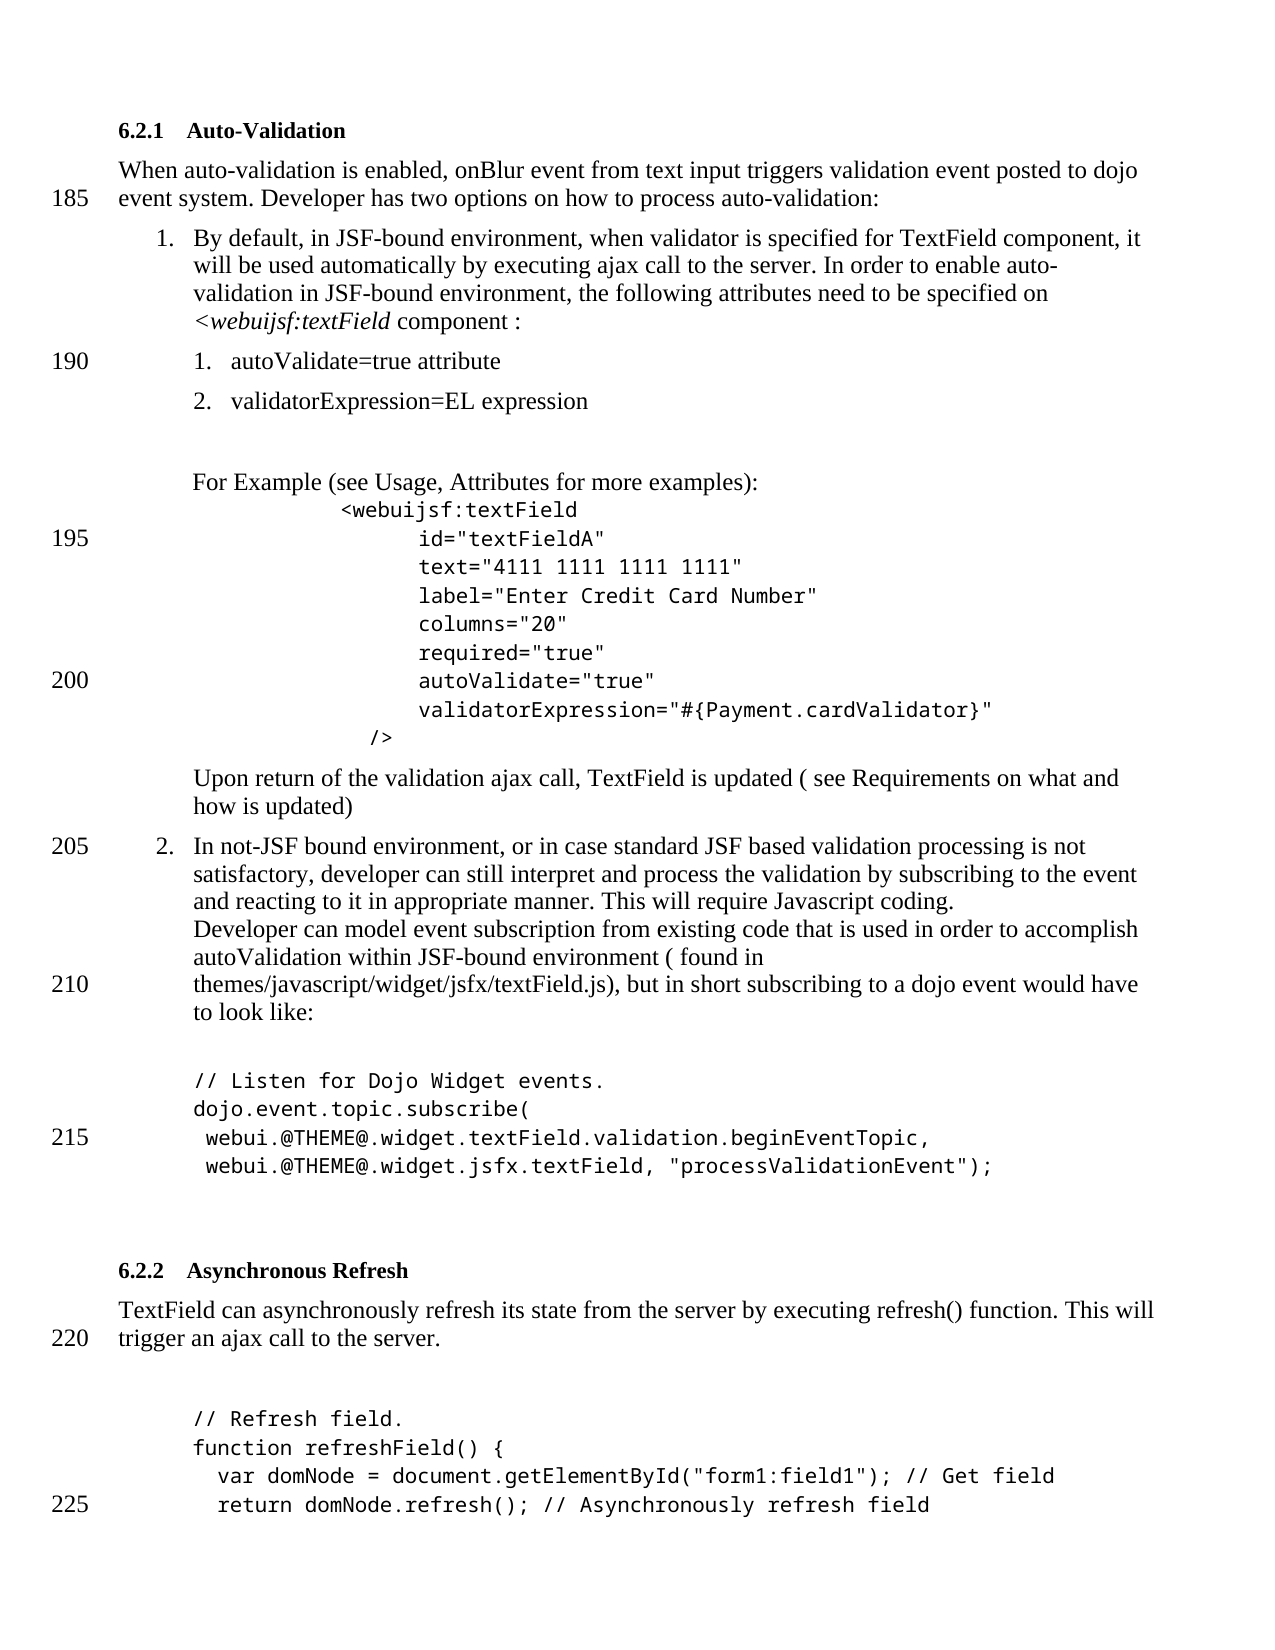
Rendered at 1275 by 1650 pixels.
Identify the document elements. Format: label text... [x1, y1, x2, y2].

text TextField can asynchronously refresh its state from the server by executing refresh() function. This will trigger an ajax call to the server. [118, 1296, 1157, 1352]
list Upon return of the validation ajax call, TextField is updated ( see Requirements on what and how is updated) [156, 764, 1157, 819]
text For Example (see Usage, Attributes for more examples): <webuijsf:textField id="textFieldA" text="4111 1111 1111 1111" label="Enter Credit Card Number" columns="20" required="true" autoValidate="true" validatorExpression="#{Payment.cardValidator}" /> [118, 468, 1157, 752]
list In not-JSF bound environment, or in case standard JSF based validation processing is not satisfactory, developer can still interpret and process the validation by subscribing to the event and reacting to it in appropriate manner. This will require Javascript coding. Developer can model event subscription from existing code that is used in order to accomplish autoValidation within JSF-bound environment ( found in themes/javascript/widget/jsfx/textField.js), but in short subscribing to a dojo event would have to look like: [156, 832, 1157, 1026]
subtitle Auto-Validation [118, 118, 1157, 143]
text // Refresh field. function refreshField() { var domNode = document.getElementById("form1:field1"); // Get field return domNode.refresh(); // Asynchronously refresh field [192, 1404, 1157, 1518]
text When auto-validation is enabled, onBlur event from text input triggers validation event posted to dojo event system. Developer has two options on how to process auto-validation: [118, 156, 1157, 211]
list autoValidate=true attribute [193, 347, 1157, 375]
list // Listen for Dojo Widget events. dojo.event.topic.subscribe( webui.@THEME@.widget.textField.validation.beginEventTopic, webui.@THEME@.widget.jsfx.textField, "processValidationEvent"); [156, 1038, 1157, 1180]
subtitle Asynchronous Refresh [118, 1258, 1157, 1284]
list By default, in JSF-bound environment, when validator is specified for TextField component, it will be used automatically by executing ajax call to the server. In order to enable auto-validation in JSF-bound environment, the following attributes need to be specified on <webuijsf:textField component : [156, 224, 1157, 335]
list validatorExpression=EL expression [193, 387, 1157, 415]
